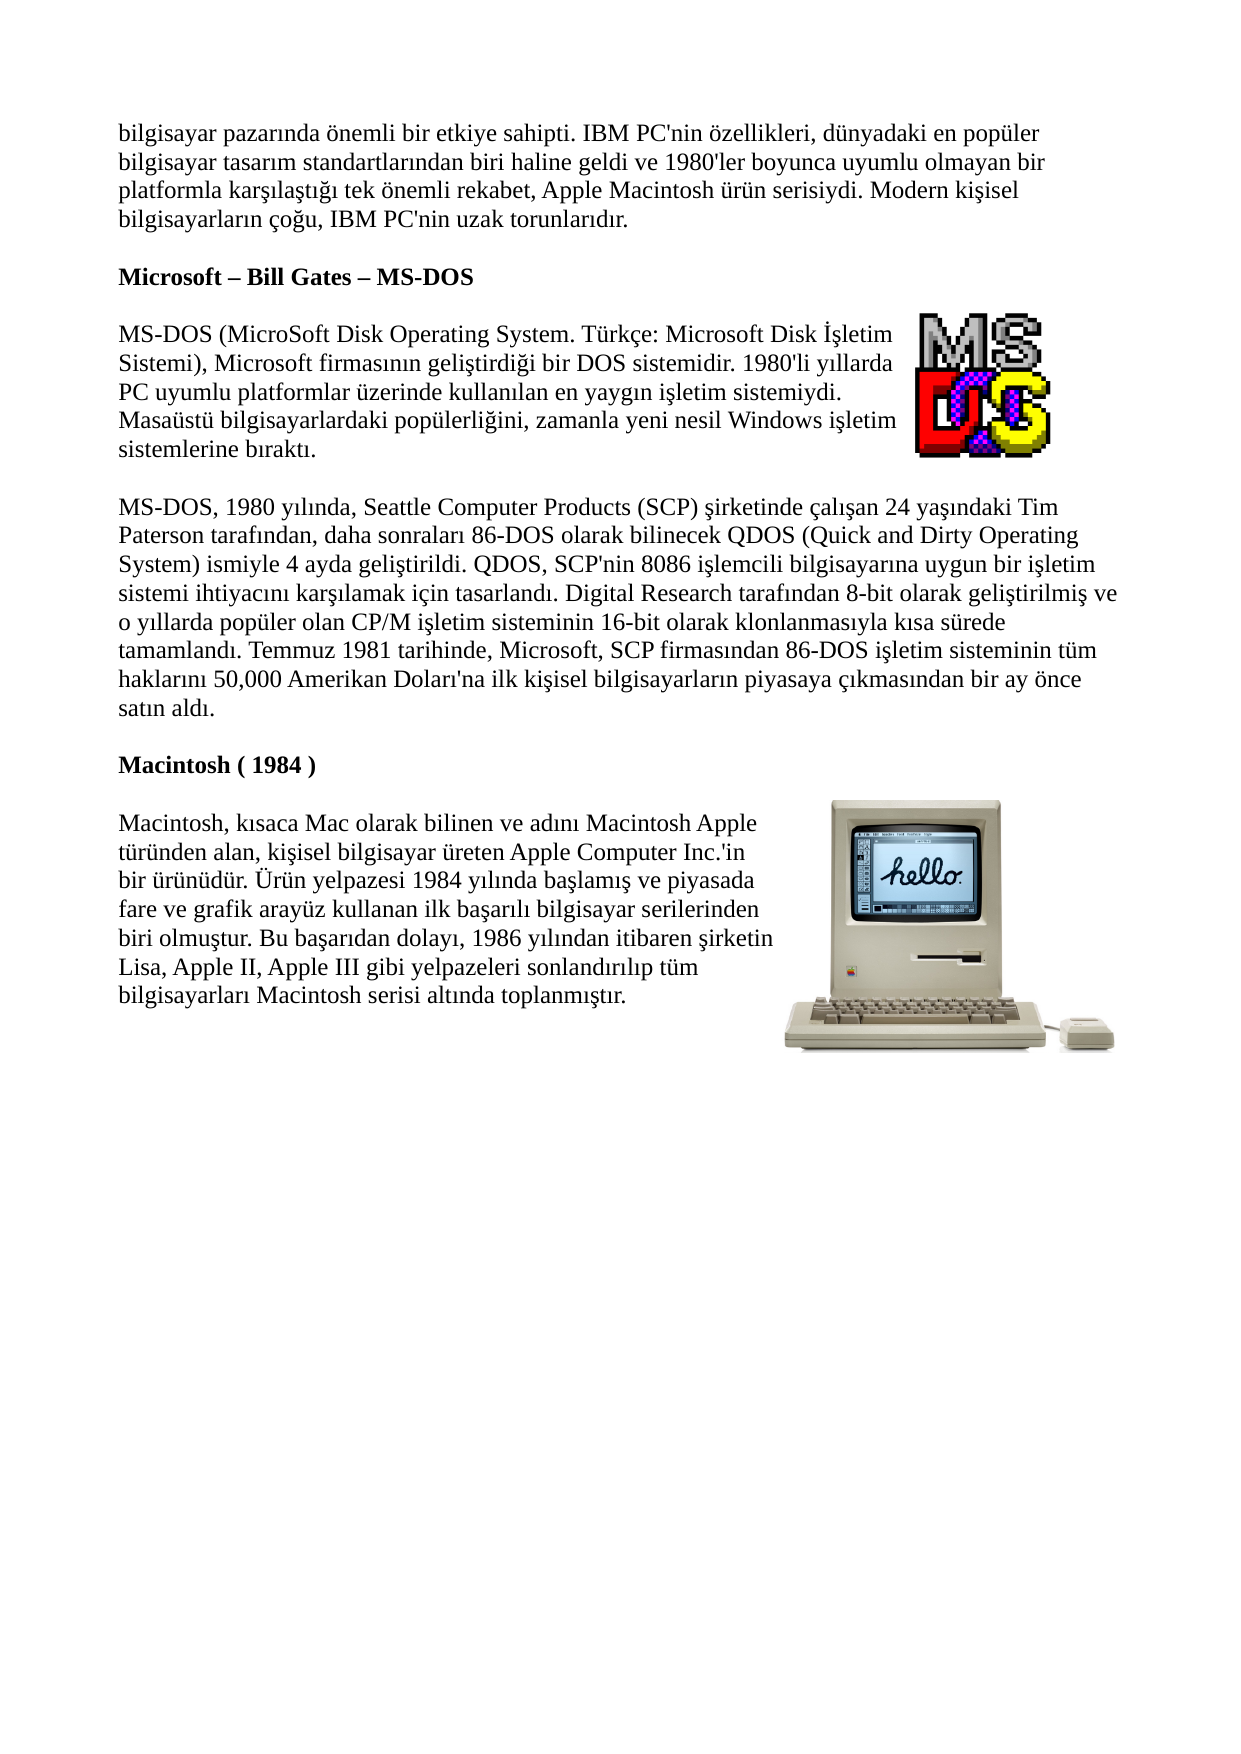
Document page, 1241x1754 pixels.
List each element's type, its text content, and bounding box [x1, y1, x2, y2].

text MS-DOS (MicroSoft Disk Operating System. Türkçe: Microsoft Disk İşletim Sistemi), Microsoft firmasının geliştirdiği bir DOS sistemidir. 1980'li yıllarda PC uyumlu platformlar üzerinde kullanılan en yaygın işletim sistemiydi. Masaüstü bilgisayarlardaki popülerliğini, zamanla yeni nesil Windows işletim sistemlerine bıraktı. [118, 319, 899, 463]
picture [776, 800, 1121, 1053]
text Macintosh ( 1984 ) [118, 751, 1122, 779]
text bilgisayar pazarında önemli bir etkiye sahipti. IBM PC'nin özellikleri, dünyadaki en popüler bilgisayar tasarım standartlarından biri haline geldi ve 1980'ler boyunca uyumlu olmayan bir platformla karşılaştığı tek önemli rekabet, Apple Macintosh ürün serisiydi. Modern kişisel bilgisayarların çoğu, IBM PC'nin uzak torunlarıdır. [118, 118, 1122, 233]
text Microsoft – Bill Gates – MS-DOS [118, 262, 1122, 291]
text MS-DOS, 1980 yılında, Seattle Computer Products (SCP) şirketinde çalışan 24 yaşındaki Tim Paterson tarafından, daha sonraları 86-DOS olarak bilinecek QDOS (Quick and Dirty Operating System) ismiyle 4 ayda geliştirildi. QDOS, SCP'nin 8086 işlemcili bilgisayarına uygun bir işletim sistemi ihtiyacını karşılamak için tasarlandı. Digital Research tarafından 8-bit olarak geliştirilmiş ve o yıllarda popüler olan CP/M işletim sisteminin 16-bit olarak klonlanmasıyla kısa sürede tamamlandı. Temmuz 1981 tarihinde, Microsoft, SCP firmasından 86-DOS işletim sisteminin tüm haklarını 50,000 Amerikan Doları'na ilk kişisel bilgisayarların piyasaya çıkmasından bir ay önce satın aldı. [118, 492, 1122, 722]
picture [899, 302, 1068, 471]
text Macintosh, kısaca Mac olarak bilinen ve adını Macintosh Apple türünden alan, kişisel bilgisayar üreten Apple Computer Inc.'in bir ürünüdür. Ürün yelpazesi 1984 yılında başlamış ve piyasada fare ve grafik arayüz kullanan ilk başarılı bilgisayar serilerinden biri olmuştur. Bu başarıdan dolayı, 1986 yılından itibaren şirketin Lisa, Apple II, Apple III gibi yelpazeleri sonlandırılıp tüm bilgisayarları Macintosh serisi altında toplanmıştır. [118, 808, 776, 1009]
text [1068, 319, 1122, 463]
